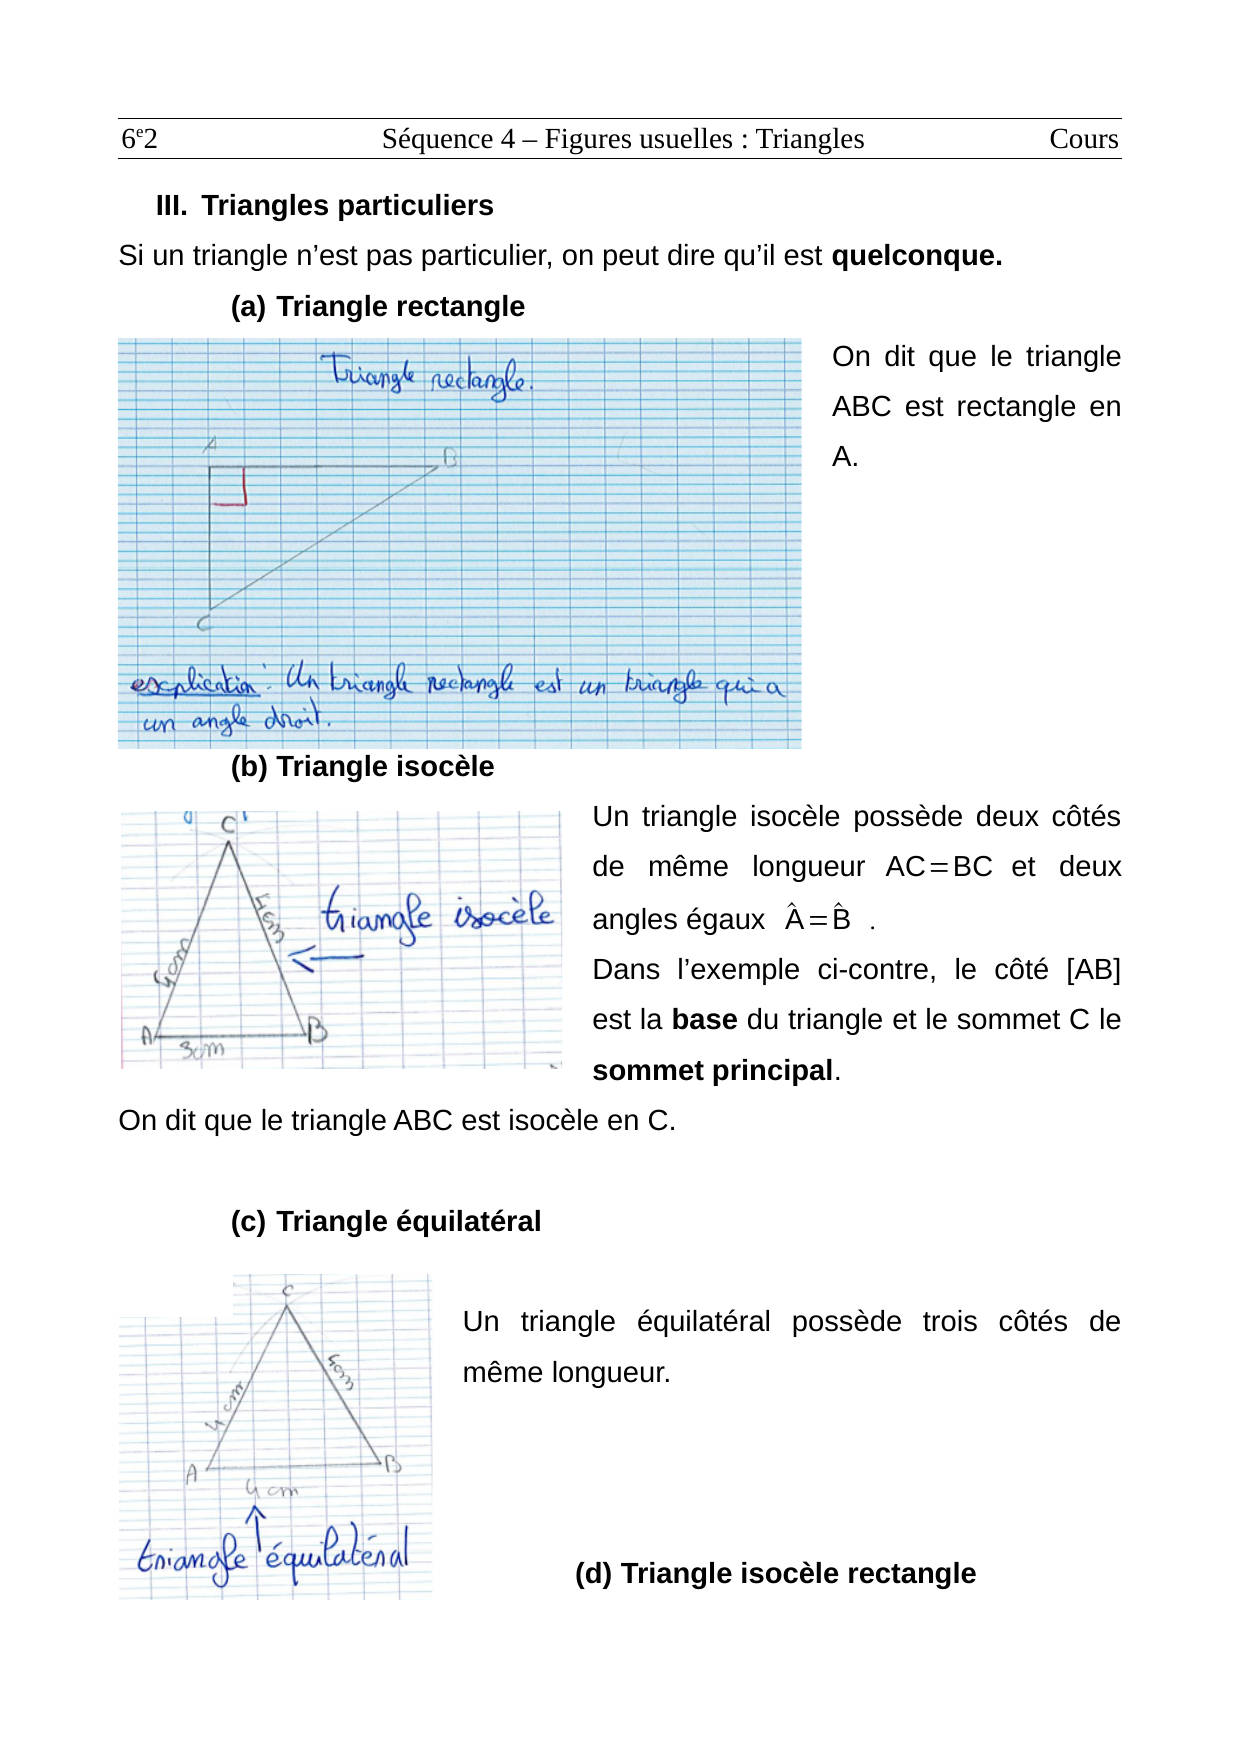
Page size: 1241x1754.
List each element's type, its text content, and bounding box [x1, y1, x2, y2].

text Dans l’exemple ci-contre, le côté [AB] est la base du triangle et le sommet C le sommet principal. [118, 952, 1122, 1086]
list Triangle isocèle [231, 748, 1122, 782]
picture [121, 811, 563, 1069]
picture [119, 1274, 433, 1600]
list Triangle isocèle rectangle [462, 1556, 1122, 1589]
text On dit que le triangle ABC est isocèle en C. [118, 1103, 1122, 1137]
text Un triangle isocèle possède deux côtés de même longueuret deux angles égaux. [118, 799, 1122, 1069]
list Triangle équilatéral [231, 1204, 1122, 1237]
list Triangle rectangle [231, 288, 1122, 322]
text Si un triangle n’est pas particulier, on peut dire qu’il est quelconque. [118, 238, 1122, 272]
text Un triangle équilatéral possède trois côtés de même longueur. [462, 1304, 1122, 1388]
list Triangles particuliers [156, 188, 1122, 221]
picture [117, 338, 802, 749]
text On dit que le triangle ABC est rectangle en A. [802, 339, 1122, 748]
